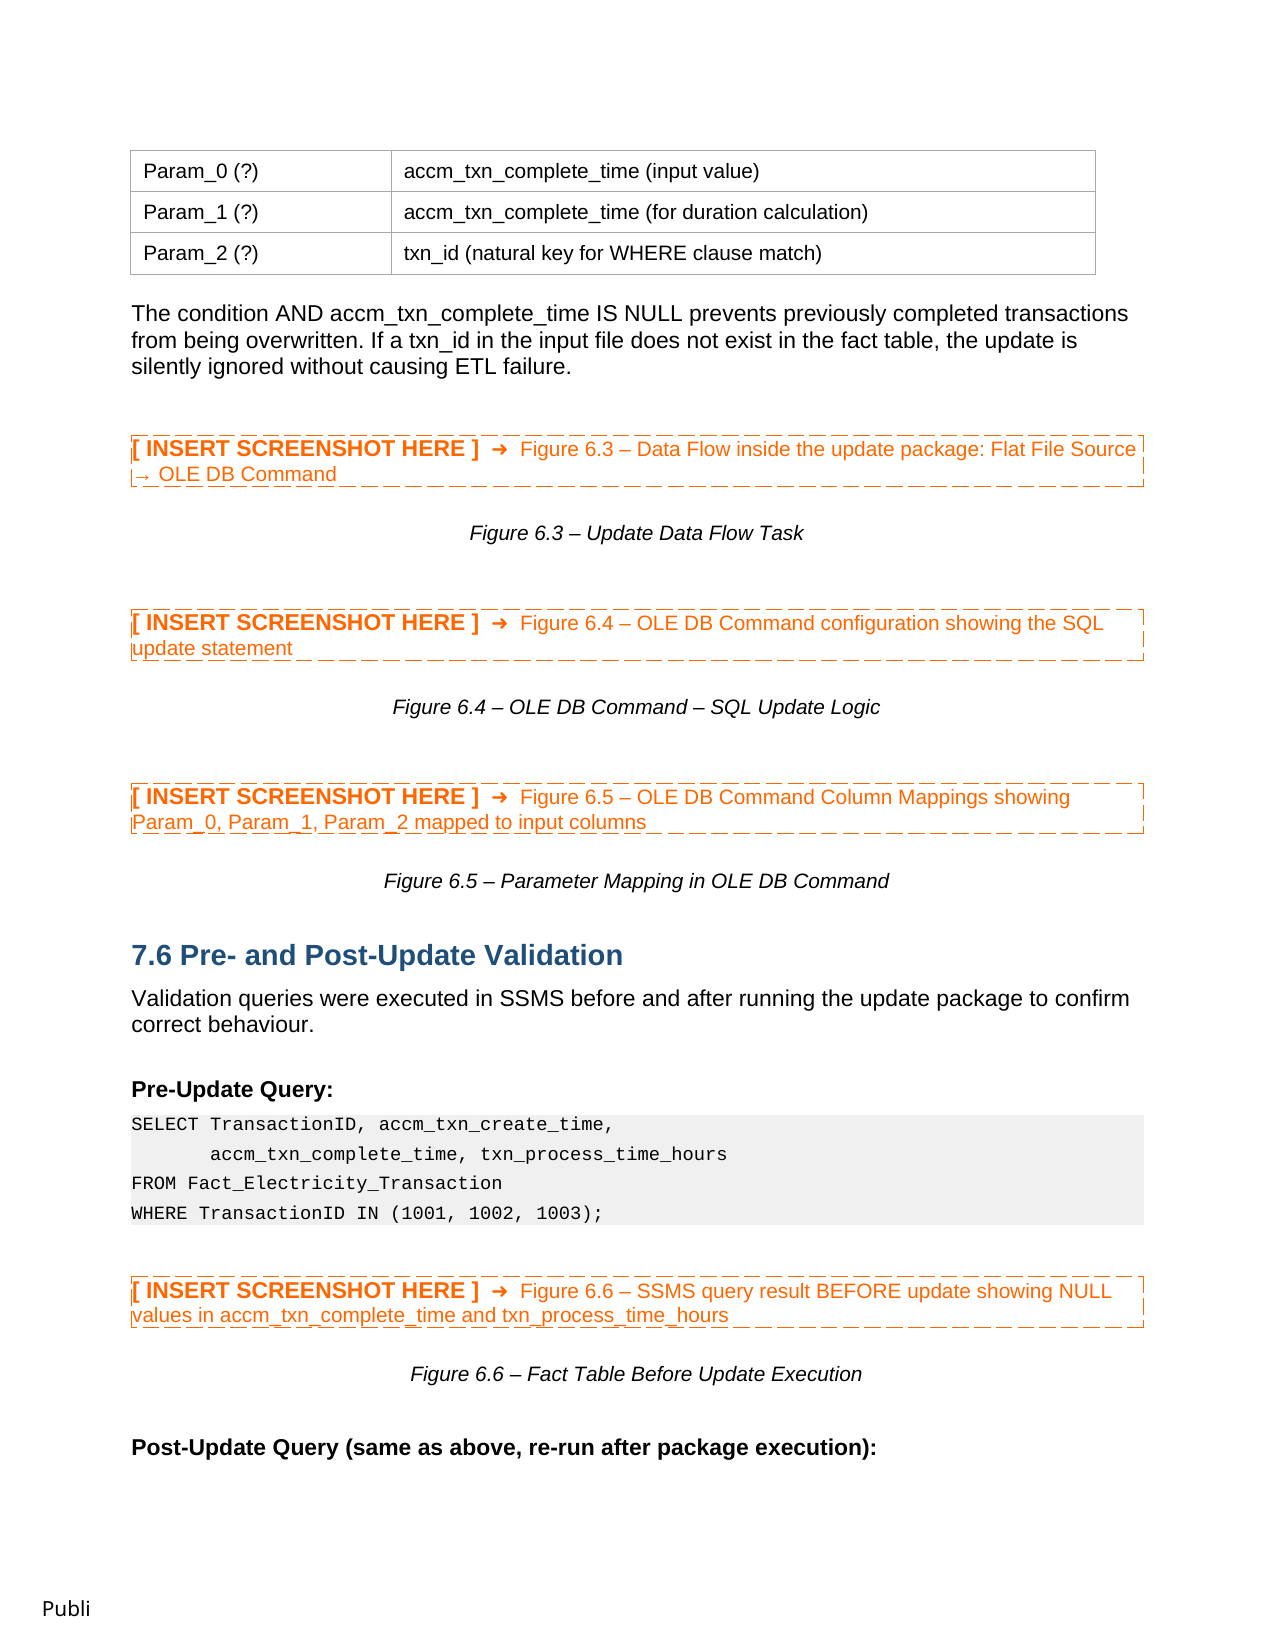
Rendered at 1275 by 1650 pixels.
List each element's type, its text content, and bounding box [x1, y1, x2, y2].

text The condition AND accm_txn_complete_time IS NULL prevents previously completed transactions from being overwritten. If a txn_id in the input file does not exist in the fact table, the update is silently ignored without causing ETL failure. [131, 300, 1144, 379]
text [ INSERT SCREENSHOT HERE ] ➜ Figure 6.3 – Data Flow inside the update package: Flat File Source → OLE DB Command [131, 435, 1144, 486]
table_cell accm_txn_complete_time (input value) [392, 151, 1095, 191]
text accm_txn_complete_time, txn_process_time_hours [131, 1144, 1144, 1166]
table_cell Param_0 (?) [131, 151, 391, 191]
table_cell txn_id (natural key for WHERE clause match) [392, 233, 1095, 273]
table_cell Param_1 (?) [131, 192, 391, 232]
text Validation queries were executed in SSMS before and after running the update package to confirm correct behaviour. [131, 984, 1144, 1037]
text Pre-Update Query: [131, 1076, 1144, 1102]
text [ INSERT SCREENSHOT HERE ] ➜ Figure 6.6 – SSMS query result BEFORE update showing NULL values in accm_txn_complete_time and txn_process_time_hours [131, 1276, 1144, 1328]
table_cell accm_txn_complete_time (for duration calculation) [392, 192, 1095, 232]
text FROM Fact_Electricity_Transaction [131, 1174, 1144, 1195]
text SELECT TransactionID, accm_txn_create_time, [131, 1115, 1144, 1136]
text WHERE TransactionID IN (1001, 1002, 1003); [131, 1204, 1144, 1225]
table_cell Param_2 (?) [131, 233, 391, 273]
text Figure 6.3 – Update Data Flow Task [131, 521, 1144, 545]
text Post-Update Query (same as above, re-run after package execution): [131, 1433, 1144, 1460]
text Figure 6.4 – OLE DB Command – SQL Update Logic [131, 695, 1144, 719]
text [ INSERT SCREENSHOT HERE ] ➜ Figure 6.5 – OLE DB Command Column Mappings showing Param_0, Param_1, Param_2 mapped to input columns [131, 783, 1144, 834]
text Figure 6.5 – Parameter Mapping in OLE DB Command [131, 869, 1144, 893]
text Figure 6.6 – Fact Table Before Update Execution [131, 1362, 1144, 1386]
text [ INSERT SCREENSHOT HERE ] ➜ Figure 6.4 – OLE DB Command configuration showing the SQL update statement [131, 609, 1144, 660]
subtitle 7.6 Pre- and Post-Update Validation [131, 938, 1144, 972]
